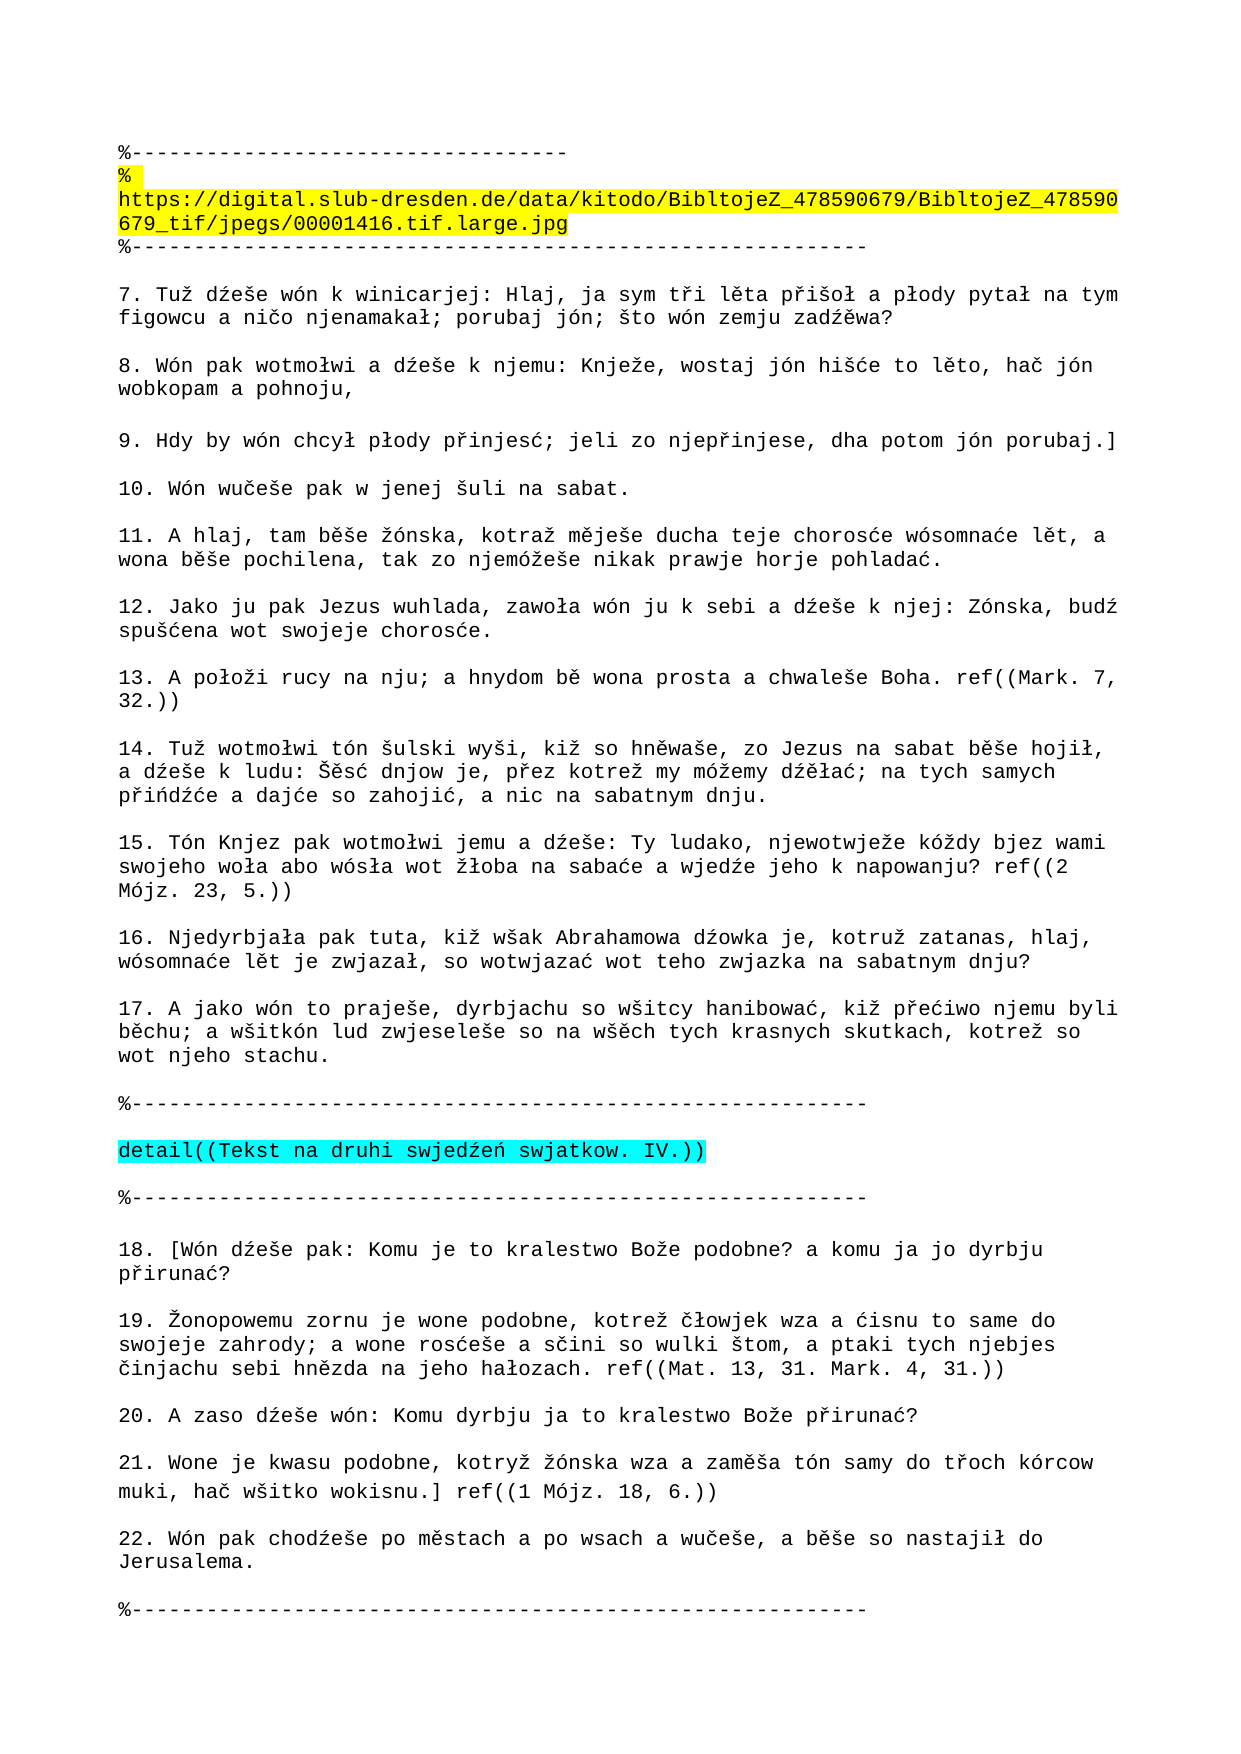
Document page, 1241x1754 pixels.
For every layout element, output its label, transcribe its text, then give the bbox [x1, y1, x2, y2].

text 15. Tón Knjez pak wotmołwi jemu a dźeše: Ty ludako, njewotwježe kóždy bjez wami swojeho woła abo wósła wot žłoba na sabaće a wjedźe jeho k napowanju? ref((2 Mójz. 23, 5.)) [118, 832, 1122, 903]
text 9. Hdy by wón chcył płody přinjesć; jeli zo njepřinjese, dha potom jón porubaj.] [118, 426, 1122, 454]
text detail((Tekst na druhi swjedźeń swjatkow. IV.)) [118, 1140, 1122, 1163]
text 22. Wón pak chodźeše po městach a po wsach a wučeše, a běše so nastajił do Jerusalema. [118, 1528, 1122, 1575]
text 17. A jako wón to praješe, dyrbjachu so wšitcy hanibować, kiž přećiwo njemu byli běchu; a wšitkón lud zwjeseleše so na wšěch tych krasnych skutkach, kotrež so wot njeho stachu. [118, 998, 1122, 1069]
text %----------------------------------------------------------- [118, 236, 1122, 260]
text 11. A hlaj, tam běše žónska, kotraž měješe ducha teje chorosće wósomnaće lět, a wona běše pochilena, tak zo njemóžeše nikak prawje horje pohladać. [118, 525, 1122, 572]
text 18. [Wón dźeše pak: Komu je to kralestwo Bože podobne? a komu ja jo dyrbju přirunać? [118, 1234, 1122, 1287]
text 7. Tuž dźeše wón k winicarjej: Hlaj, ja sym tři lěta přišoł a płody pytał na tym figowcu a ničo njenamakał; porubaj jón; što wón zemju zadźěwa? [118, 284, 1122, 331]
text 20. A zaso dźeše wón: Komu dyrbju ja to kralestwo Bože přirunać? [118, 1405, 1122, 1428]
text %----------------------------------------------------------- [118, 1599, 1122, 1622]
text % https://digital.slub-dresden.de/data/kitodo/BibltojeZ_478590679/BibltojeZ_478590679_tif/jpegs/00001416.tif.large.jpg [118, 165, 1122, 236]
text %----------------------------------------------------------- [118, 1187, 1122, 1211]
text %----------------------------------------------------------- [118, 1092, 1122, 1116]
text 8. Wón pak wotmołwi a dźeše k njemu: Knježe, wostaj jón hišće to lěto, hač jón wobkopam a pohnoju, [118, 354, 1122, 402]
text 13. A połoži rucy na nju; a hnydom bě wona prosta a chwaleše Boha. ref((Mark. 7, 32.)) [118, 667, 1122, 714]
text 12. Jako ju pak Jezus wuhlada, zawoła wón ju k sebi a dźeše k njej: Zónska, budź spušćena wot swojeje chorosće. [118, 596, 1122, 643]
text 14. Tuž wotmołwi tón šulski wyši, kiž so hněwaše, zo Jezus na sabat běše hojił, a dźeše k ludu: Šěsć dnjow je, přez kotrež my móžemy dźěłać; na tych samych přińdźće a dajće so zahojić, a nic na sabatnym dnju. [118, 738, 1122, 809]
text 16. Njedyrbjała pak tuta, kiž wšak Abrahamowa dźowka je, kotruž zatanas, hlaj, wósomnaće lět je zwjazał, so wotwjazać wot teho zwjazka na sabatnym dnju? [118, 927, 1122, 974]
text 21. Wone je kwasu podobne, kotryž žónska wza a zaměša tón samy do třoch kórcow muki, hač wšitko wokisnu.] ref((1 Mójz. 18, 6.)) [118, 1452, 1122, 1504]
text 10. Wón wučeše pak w jenej šuli na sabat. [118, 478, 1122, 501]
text %----------------------------------- [118, 142, 1122, 165]
text 19. Žonopowemu zornu je wone podobne, kotrež čłowjek wza a ćisnu to same do swojeje zahrody; a wone rosćeše a sčini so wulki štom, a ptaki tych njebjes činjachu sebi hnězda na jeho hałozach. ref((Mat. 13, 31. Mark. 4, 31.)) [118, 1310, 1122, 1381]
